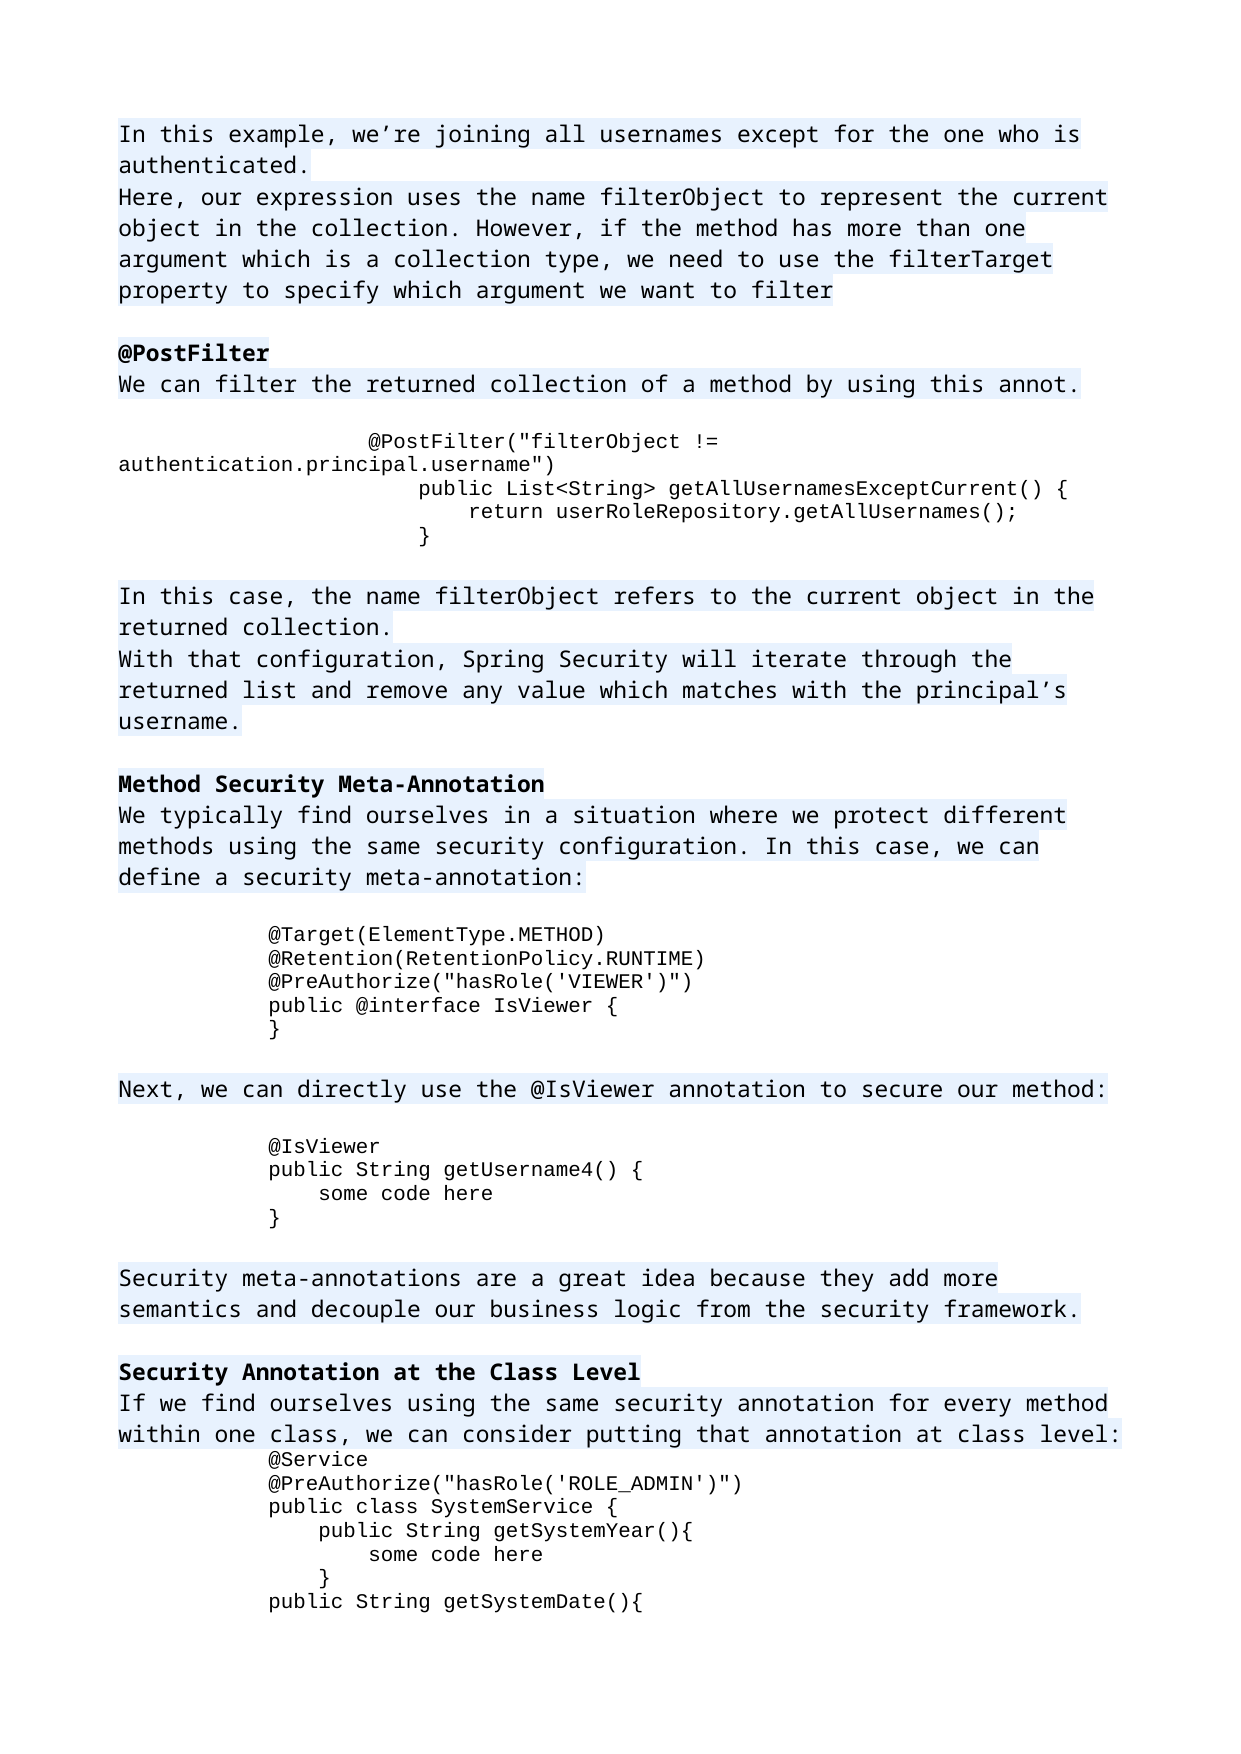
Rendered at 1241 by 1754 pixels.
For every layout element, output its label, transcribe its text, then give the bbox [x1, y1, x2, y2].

text @PostFilter [118, 337, 1122, 368]
text In this case, the name filterObject refers to the current object in the returned collection. [118, 580, 1122, 643]
text public @interface IsViewer { [118, 995, 1122, 1018]
text @Target(ElementType.METHOD) [118, 924, 1122, 947]
text } [118, 1567, 1122, 1591]
text } [118, 525, 1122, 549]
text public List<String> getAllUsernamesExceptCurrent() { [118, 478, 1122, 502]
text } [118, 1207, 1122, 1230]
text @PreAuthorize("hasRole('VIEWER')") [118, 971, 1122, 995]
text some code here [118, 1183, 1122, 1207]
text In this example, we’re joining all usernames except for the one who is authenticated. [118, 118, 1122, 181]
text If we find ourselves using the same security annotation for every method within one class, we can consider putting that annotation at class level: [118, 1387, 1122, 1449]
text @Service [118, 1449, 1122, 1473]
text public String getSystemDate(){ [118, 1591, 1122, 1615]
text public String getSystemYear(){ [118, 1520, 1122, 1544]
text public class SystemService { [118, 1496, 1122, 1520]
text Here, our expression uses the name filterObject to represent the current object in the collection. However, if the method has more than one argument which is a collection type, we need to use the filterTarget property to specify which argument we want to filter [118, 181, 1122, 306]
text We typically find ourselves in a situation where we protect different methods using the same security configuration. In this case, we can define a security meta-annotation: [118, 799, 1122, 893]
text @PreAuthorize("hasRole('ROLE_ADMIN')") [118, 1473, 1122, 1496]
text We can filter the returned collection of a method by using this annot. [118, 368, 1122, 399]
text @PostFilter("filterObject != authentication.principal.username") [118, 431, 1122, 478]
text Security meta-annotations are a great idea because they add more semantics and decouple our business logic from the security framework. [118, 1262, 1122, 1324]
text } [118, 1018, 1122, 1042]
text public String getUsername4() { [118, 1159, 1122, 1183]
text return userRoleRepository.getAllUsernames(); [118, 502, 1122, 525]
text some code here [118, 1544, 1122, 1567]
text Next, we can directly use the @IsViewer annotation to secure our method: [118, 1073, 1122, 1104]
text With that configuration, Spring Security will iterate through the returned list and remove any value which matches with the principal’s username. [118, 643, 1122, 736]
text @Retention(RetentionPolicy.RUNTIME) [118, 947, 1122, 971]
text @IsViewer [118, 1136, 1122, 1159]
text Security Annotation at the Class Level [118, 1355, 1122, 1387]
text Method Security Meta-Annotation [118, 768, 1122, 799]
